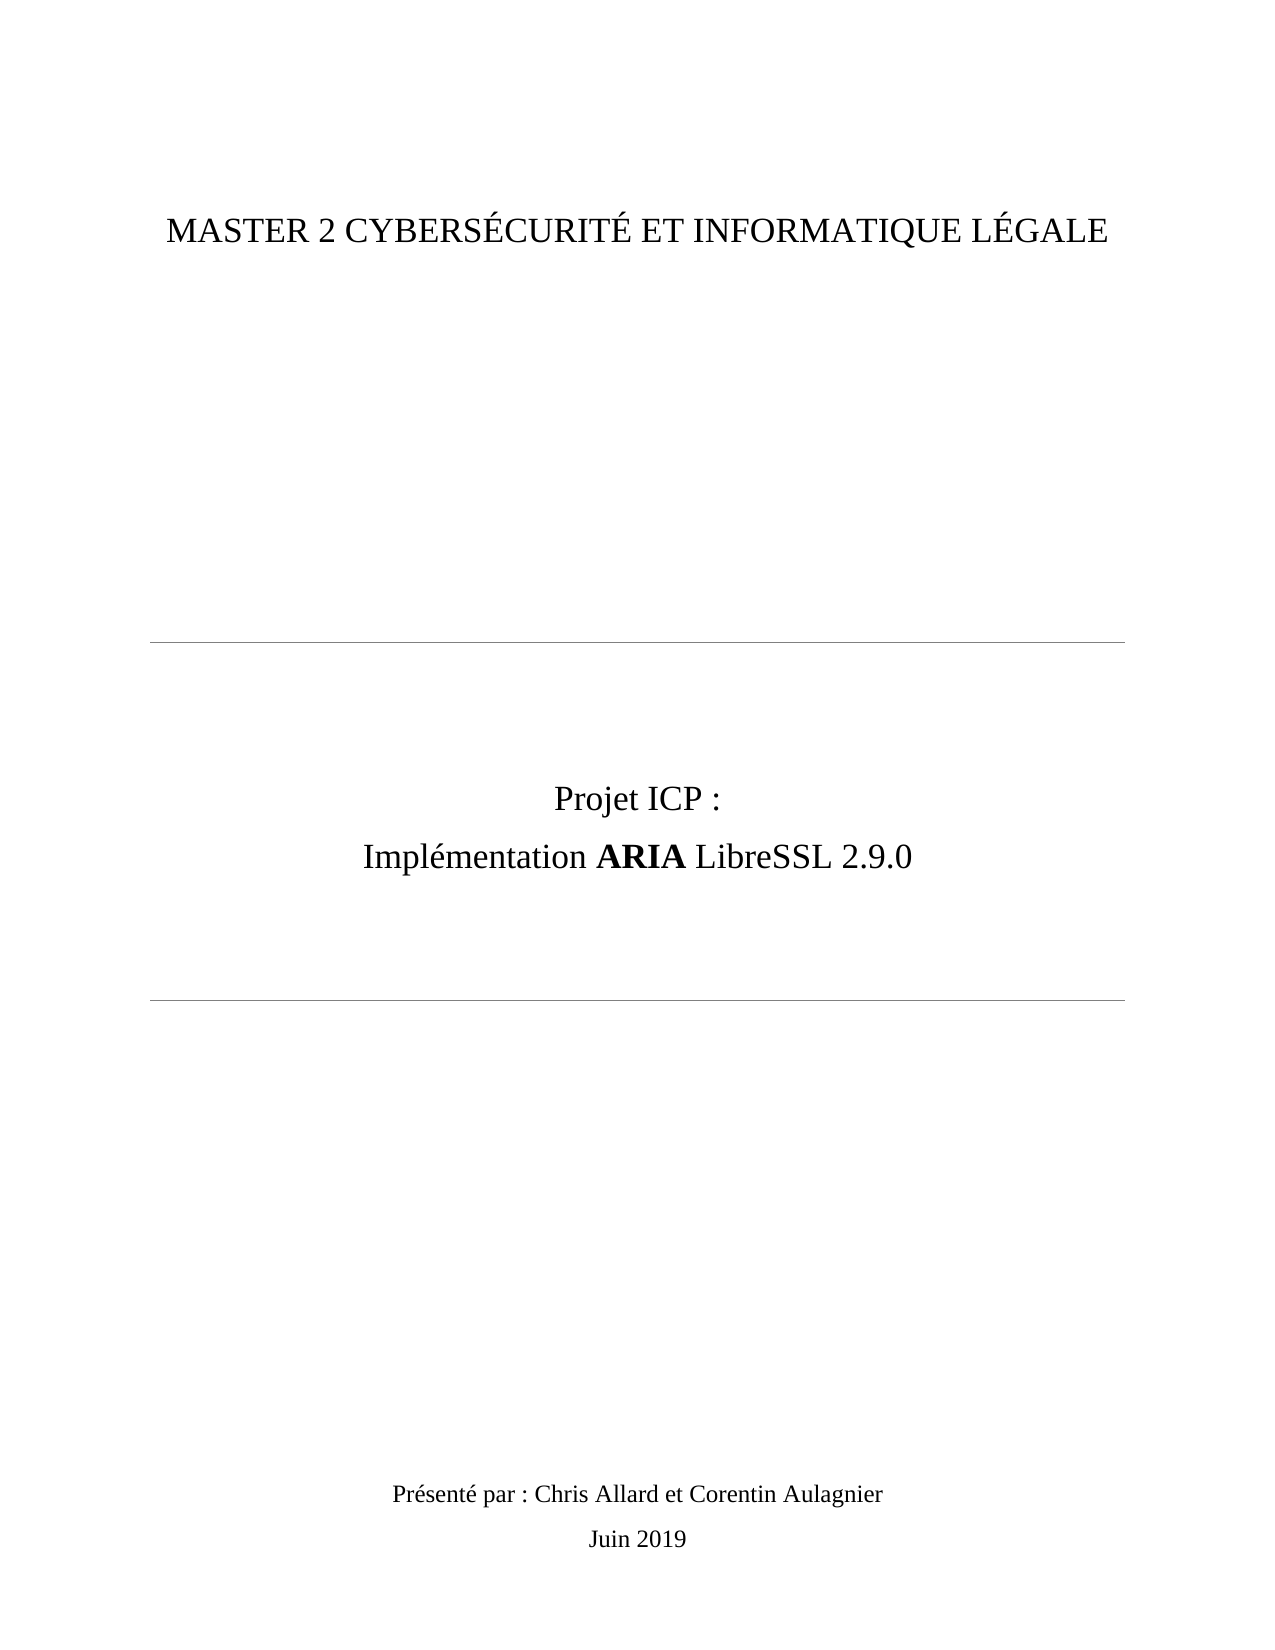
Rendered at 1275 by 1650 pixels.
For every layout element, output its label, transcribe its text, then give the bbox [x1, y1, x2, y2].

text Présenté par : Chris Allard et Corentin Aulagnier [150, 1479, 1125, 1508]
subtitle Projet ICP : [150, 777, 1125, 818]
subtitle Implémentation ARIA LibreSSL 2.9.0 [150, 836, 1125, 877]
subtitle MASTER 2 CYBERSÉCURITÉ ET INFORMATIQUE LÉGALE [150, 209, 1125, 250]
text Juin 2019 [150, 1524, 1125, 1553]
